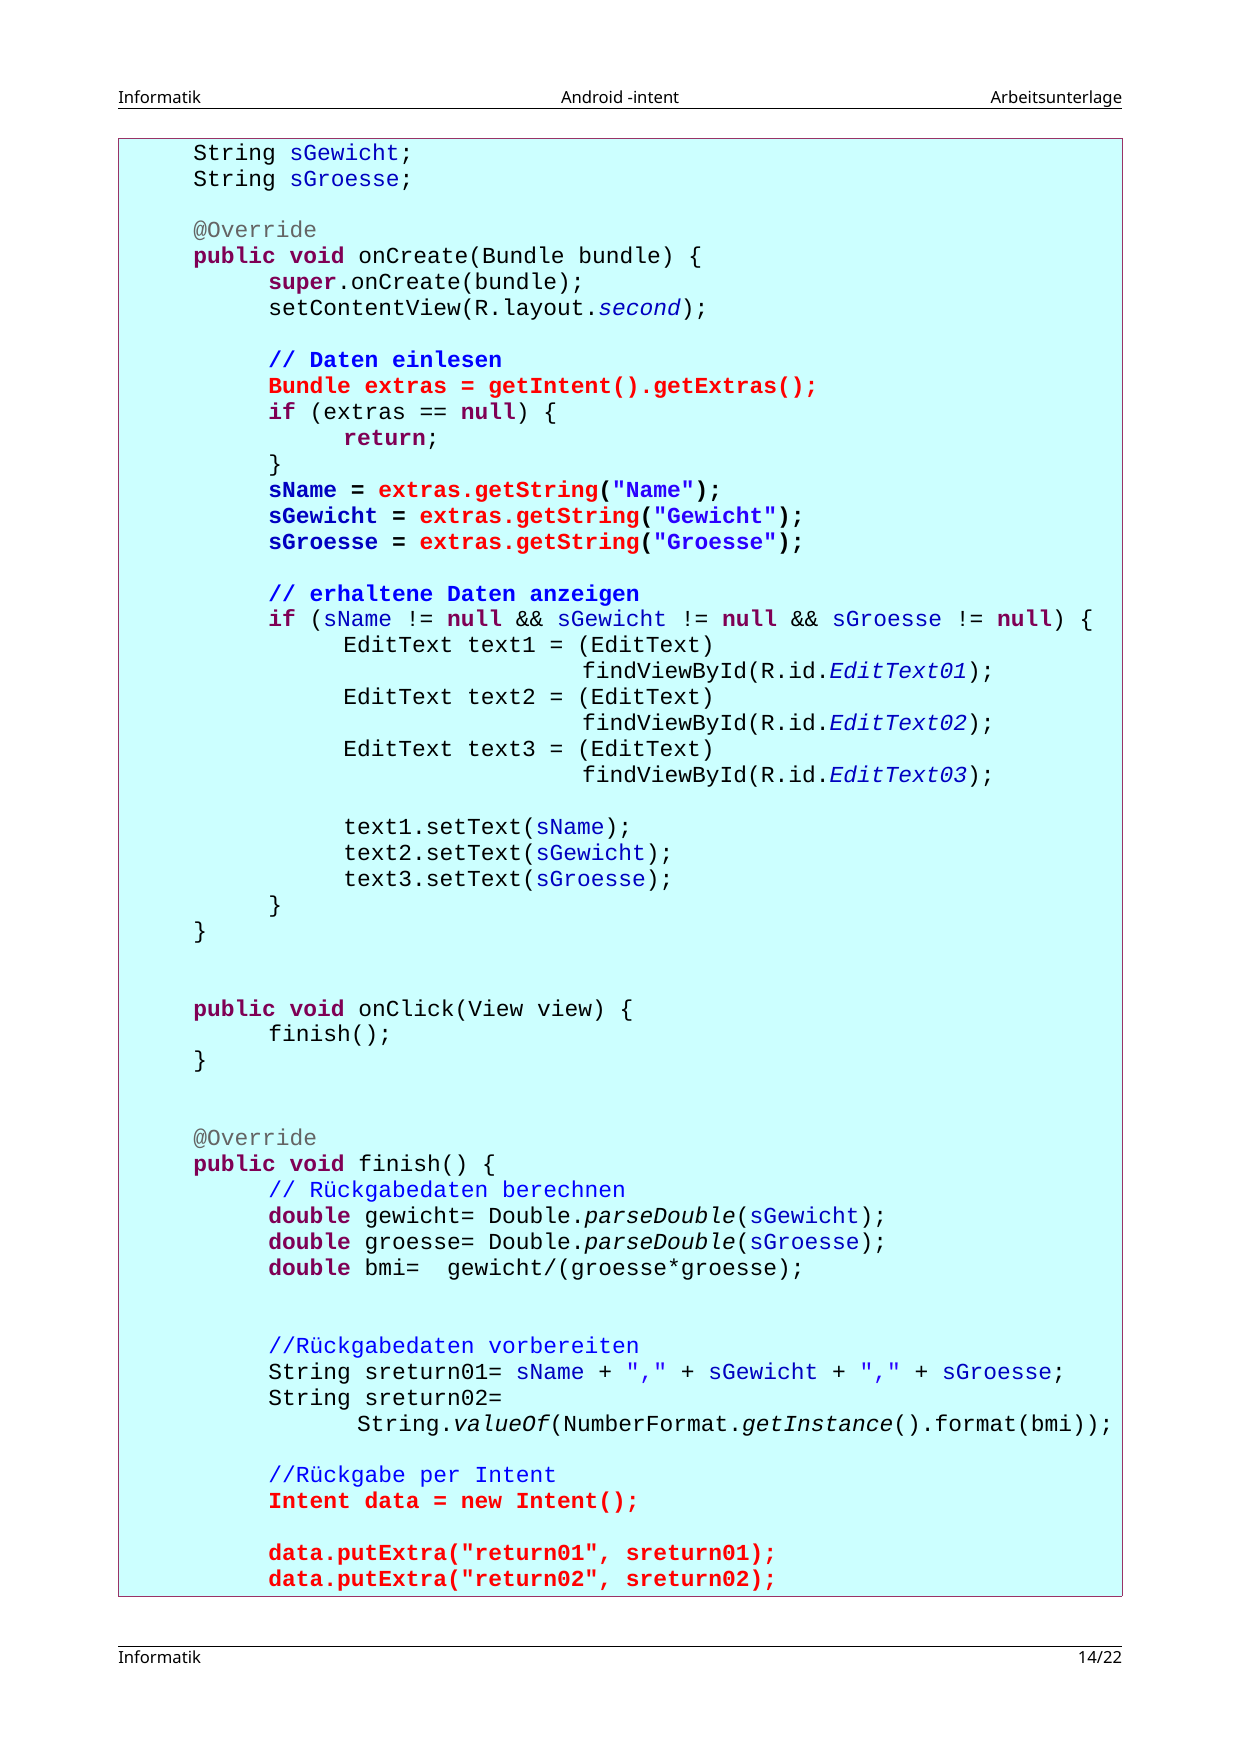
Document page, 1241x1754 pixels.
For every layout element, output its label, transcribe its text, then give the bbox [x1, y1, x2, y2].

text text1.setText(sName); [119, 812, 1122, 838]
text // Daten einlesen [119, 345, 1122, 371]
text return; [119, 423, 1122, 449]
text sName = extras.getString("Name"); [119, 475, 1122, 501]
text public void onCreate(Bundle bundle) { [119, 242, 1122, 268]
text text2.setText(sGewicht); [119, 838, 1122, 864]
text //Rückgabe per Intent [119, 1461, 1122, 1487]
text text3.setText(sGroesse); [119, 864, 1122, 890]
text EditText text2 = (EditText) [119, 683, 1122, 708]
text double groesse= Double.parseDouble(sGroesse); [119, 1227, 1122, 1253]
text Intent data = new Intent(); [119, 1487, 1122, 1513]
text } [119, 449, 1122, 475]
text findViewById(R.id.EditText01); [119, 657, 1122, 683]
text EditText text1 = (EditText) [119, 631, 1122, 657]
text @Override [119, 1123, 1122, 1149]
text String sreturn01= sName + "," + sGewicht + "," + sGroesse; [119, 1357, 1122, 1383]
text if (sName != null && sGewicht != null && sGroesse != null) { [119, 605, 1122, 631]
text sGroesse = extras.getString("Groesse"); [119, 527, 1122, 553]
text sGewicht = extras.getString("Gewicht"); [119, 501, 1122, 527]
text finish(); [119, 1020, 1122, 1046]
text data.putExtra("return01", sreturn01); [119, 1538, 1122, 1564]
text String.valueOf(NumberFormat.getInstance().format(bmi)); [119, 1409, 1122, 1435]
text super.onCreate(bundle); [119, 268, 1122, 293]
text // erhaltene Daten anzeigen [119, 579, 1122, 605]
text setContentView(R.layout.second); [119, 293, 1122, 319]
text } [119, 916, 1122, 942]
text double bmi= gewicht/(groesse*groesse); [119, 1253, 1122, 1279]
text @Override [119, 216, 1122, 242]
text public void finish() { [119, 1149, 1122, 1175]
text public void onClick(View view) { [119, 994, 1122, 1020]
text Bundle extras = getIntent().getExtras(); [119, 371, 1122, 397]
text if (extras == null) { [119, 397, 1122, 423]
text } [119, 890, 1122, 916]
text // Rückgabedaten berechnen [119, 1175, 1122, 1201]
text } [119, 1046, 1122, 1072]
text EditText text3 = (EditText) [119, 734, 1122, 760]
text findViewById(R.id.EditText02); [119, 708, 1122, 734]
text String sGroesse; [119, 164, 1122, 190]
text double gewicht= Double.parseDouble(sGewicht); [119, 1201, 1122, 1227]
text findViewById(R.id.EditText03); [119, 760, 1122, 786]
text String sreturn02= [119, 1383, 1122, 1409]
text String sGewicht; [119, 139, 1122, 164]
text data.putExtra("return02", sreturn02); [119, 1564, 1122, 1596]
text //Rückgabedaten vorbereiten [119, 1331, 1122, 1357]
